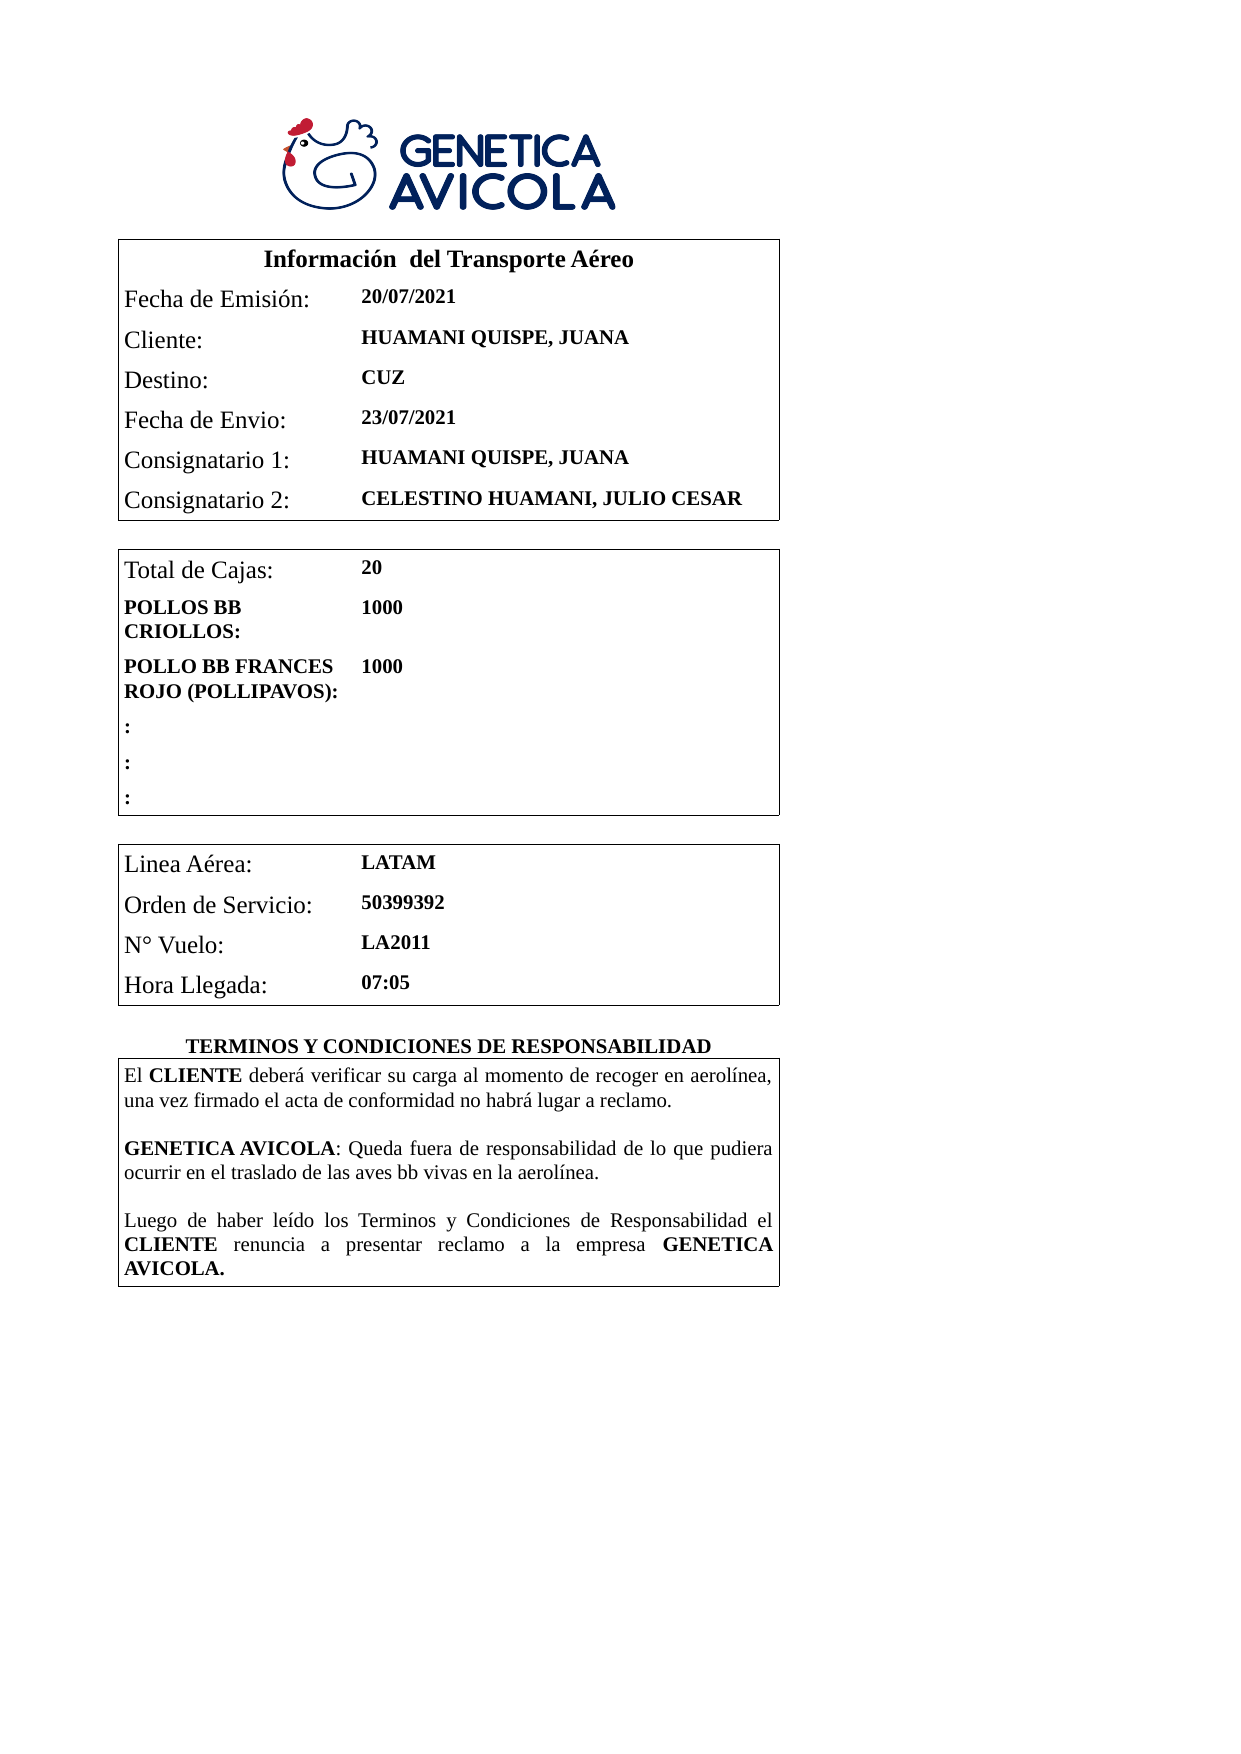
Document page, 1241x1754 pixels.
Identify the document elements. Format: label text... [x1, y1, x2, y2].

table_cell Consignatario 2: [119, 480, 356, 520]
table_cell 1000 [356, 649, 779, 708]
table_cell Fecha de Emisión: [119, 279, 356, 319]
table_cell Orden de Servicio: [119, 884, 356, 924]
table_cell CUZ [356, 359, 779, 399]
table_cell HUAMANI QUISPE, JUANA [356, 319, 779, 359]
table_header Información del Transporte Aéreo [119, 240, 779, 279]
table_cell 20/07/2021 [356, 279, 779, 319]
table_cell Hora Llegada: [119, 965, 356, 1005]
table_cell HUAMANI QUISPE, JUANA [356, 440, 779, 480]
table_cell [356, 521, 779, 549]
table_cell El CLIENTE deberá verificar su carga al momento de recoger en aerolínea, una vez firmado el acta de conformidad no habrá lugar a reclamo. GENETICA AVICOLA: Queda fuera de responsabilidad de lo que pudiera ocurrir en el traslado de las aves bb vivas en la aerolínea. Luego de haber leído los Terminos y Condiciones de Responsabilidad el CLIENTE renuncia a presentar reclamo a la empresa GENETICA AVICOLA. [119, 1059, 779, 1286]
table_cell Fecha de Envio: [119, 399, 356, 439]
table_cell 23/07/2021 [356, 399, 779, 439]
table_cell Cliente: [119, 319, 356, 359]
table_cell [356, 816, 779, 844]
table_cell LATAM [356, 845, 779, 884]
table_cell N° Vuelo: [119, 924, 356, 964]
table_cell [118, 521, 356, 549]
table_cell CELESTINO HUAMANI, JULIO CESAR [356, 480, 779, 520]
table_cell POLLOS BB CRIOLLOS: [119, 589, 356, 649]
table_cell [356, 708, 779, 744]
table_cell Linea Aérea: [119, 845, 356, 884]
table_cell LA2011 [356, 924, 779, 964]
table_cell [356, 779, 779, 815]
table_cell [118, 816, 356, 844]
table_cell [356, 744, 779, 779]
table_cell 20 [356, 550, 779, 589]
table_cell 07:05 [356, 965, 779, 1005]
table_cell TERMINOS Y CONDICIONES DE RESPONSABILIDAD [118, 1006, 779, 1058]
table_cell : [119, 708, 356, 744]
table_cell Destino: [119, 359, 356, 399]
table_cell 50399392 [356, 884, 779, 924]
table_cell : [119, 744, 356, 779]
table_cell Consignatario 1: [119, 440, 356, 480]
picture [282, 118, 616, 210]
table_cell : [119, 779, 356, 815]
table_cell POLLO BB FRANCES ROJO (POLLIPAVOS): [119, 649, 356, 708]
table_cell Total de Cajas: [119, 550, 356, 589]
table_cell 1000 [356, 589, 779, 649]
